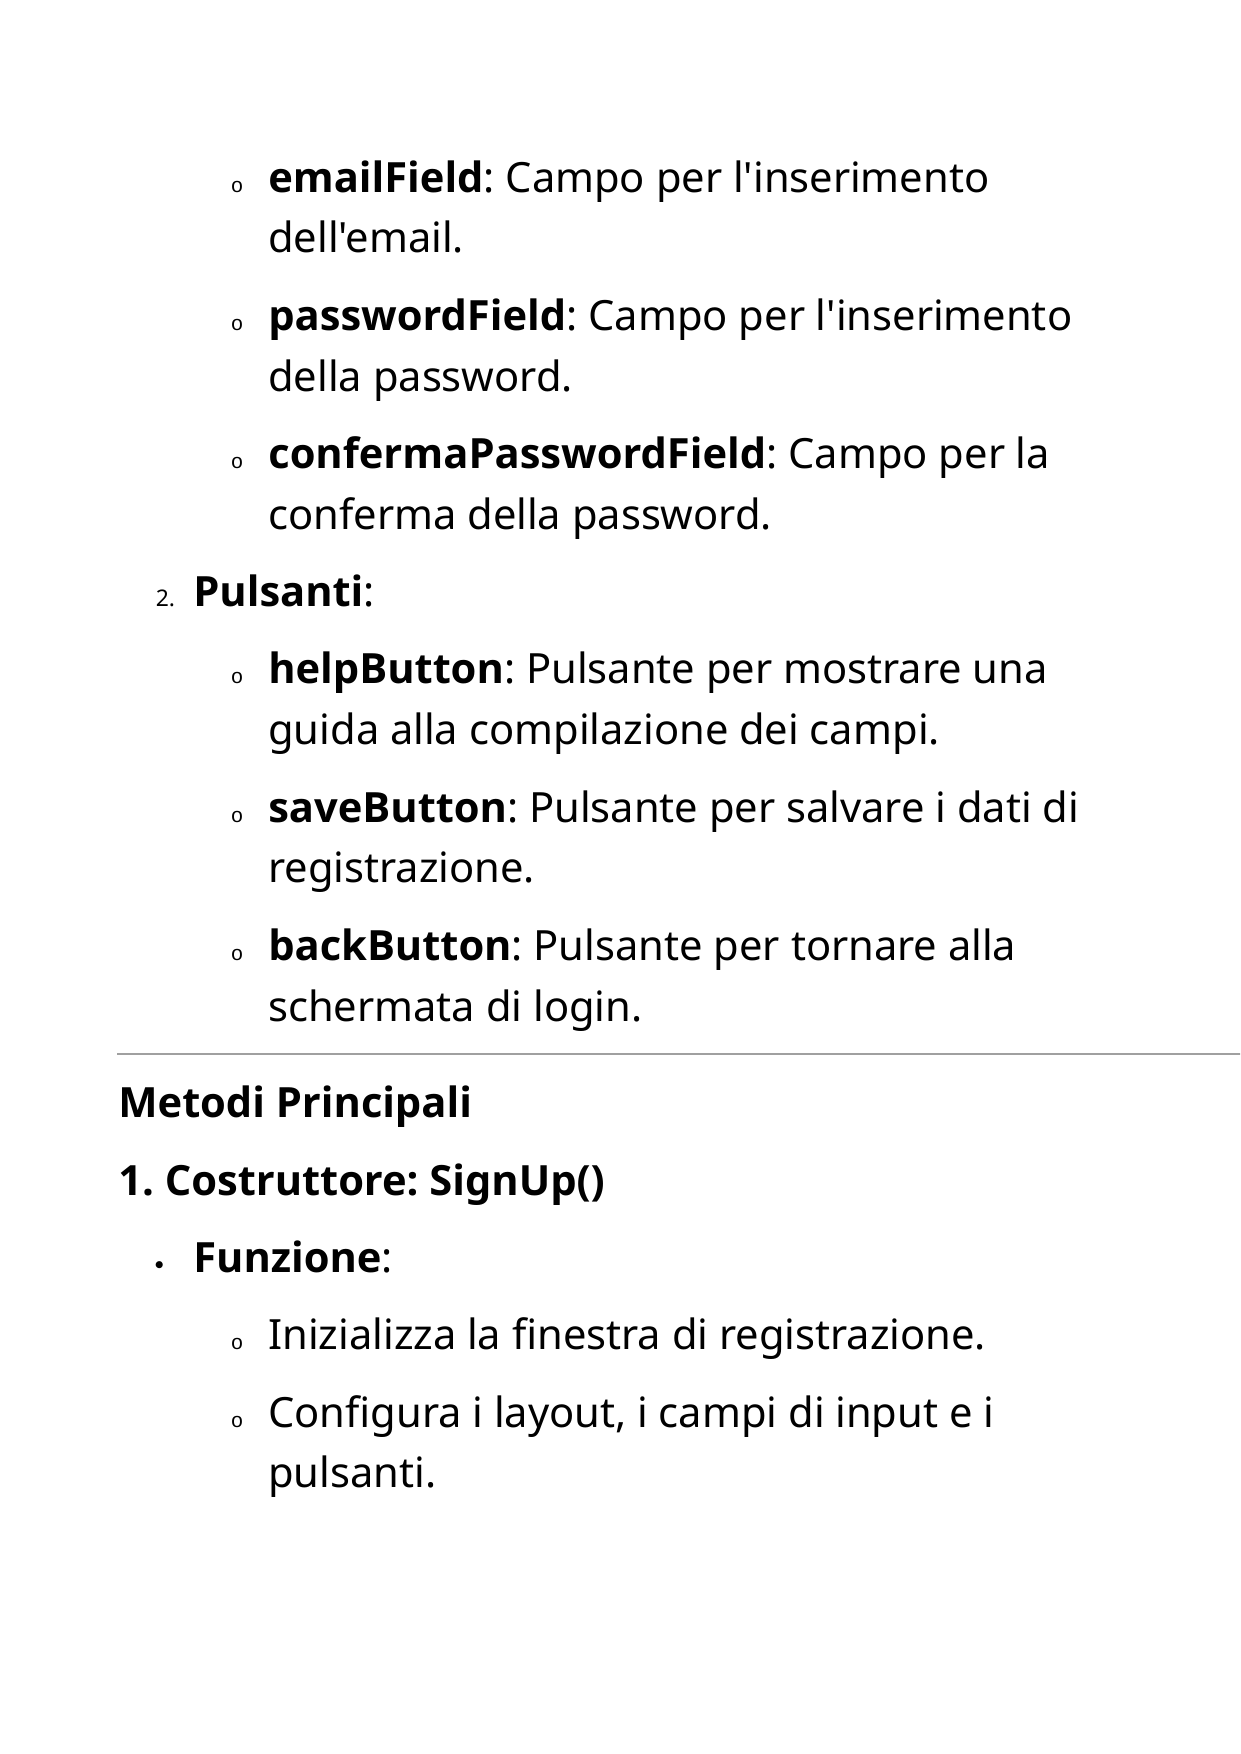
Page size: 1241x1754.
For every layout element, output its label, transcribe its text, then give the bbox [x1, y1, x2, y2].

list Configura i layout, i campi di input e i pulsanti. [231, 1382, 1122, 1500]
list confermaPasswordField: Campo per la conferma della password. [231, 424, 1122, 541]
list helpButton: Pulsante per mostrare una guida alla compilazione dei campi. [231, 639, 1122, 757]
list Inizializza la finestra di registrazione. [231, 1305, 1122, 1362]
list Pulsanti: [156, 562, 1122, 619]
text Metodi Principali [118, 1073, 1122, 1130]
text 1. Costruttore: SignUp() [118, 1150, 1122, 1207]
list emailField: Campo per l'inserimento dell'email. [231, 148, 1122, 265]
list saveButton: Pulsante per salvare i dati di registrazione. [231, 777, 1122, 895]
list passwordField: Campo per l'inserimento della password. [231, 286, 1122, 403]
list Funzione: [156, 1228, 1122, 1284]
list backButton: Pulsante per tornare alla schermata di login. [231, 916, 1122, 1033]
